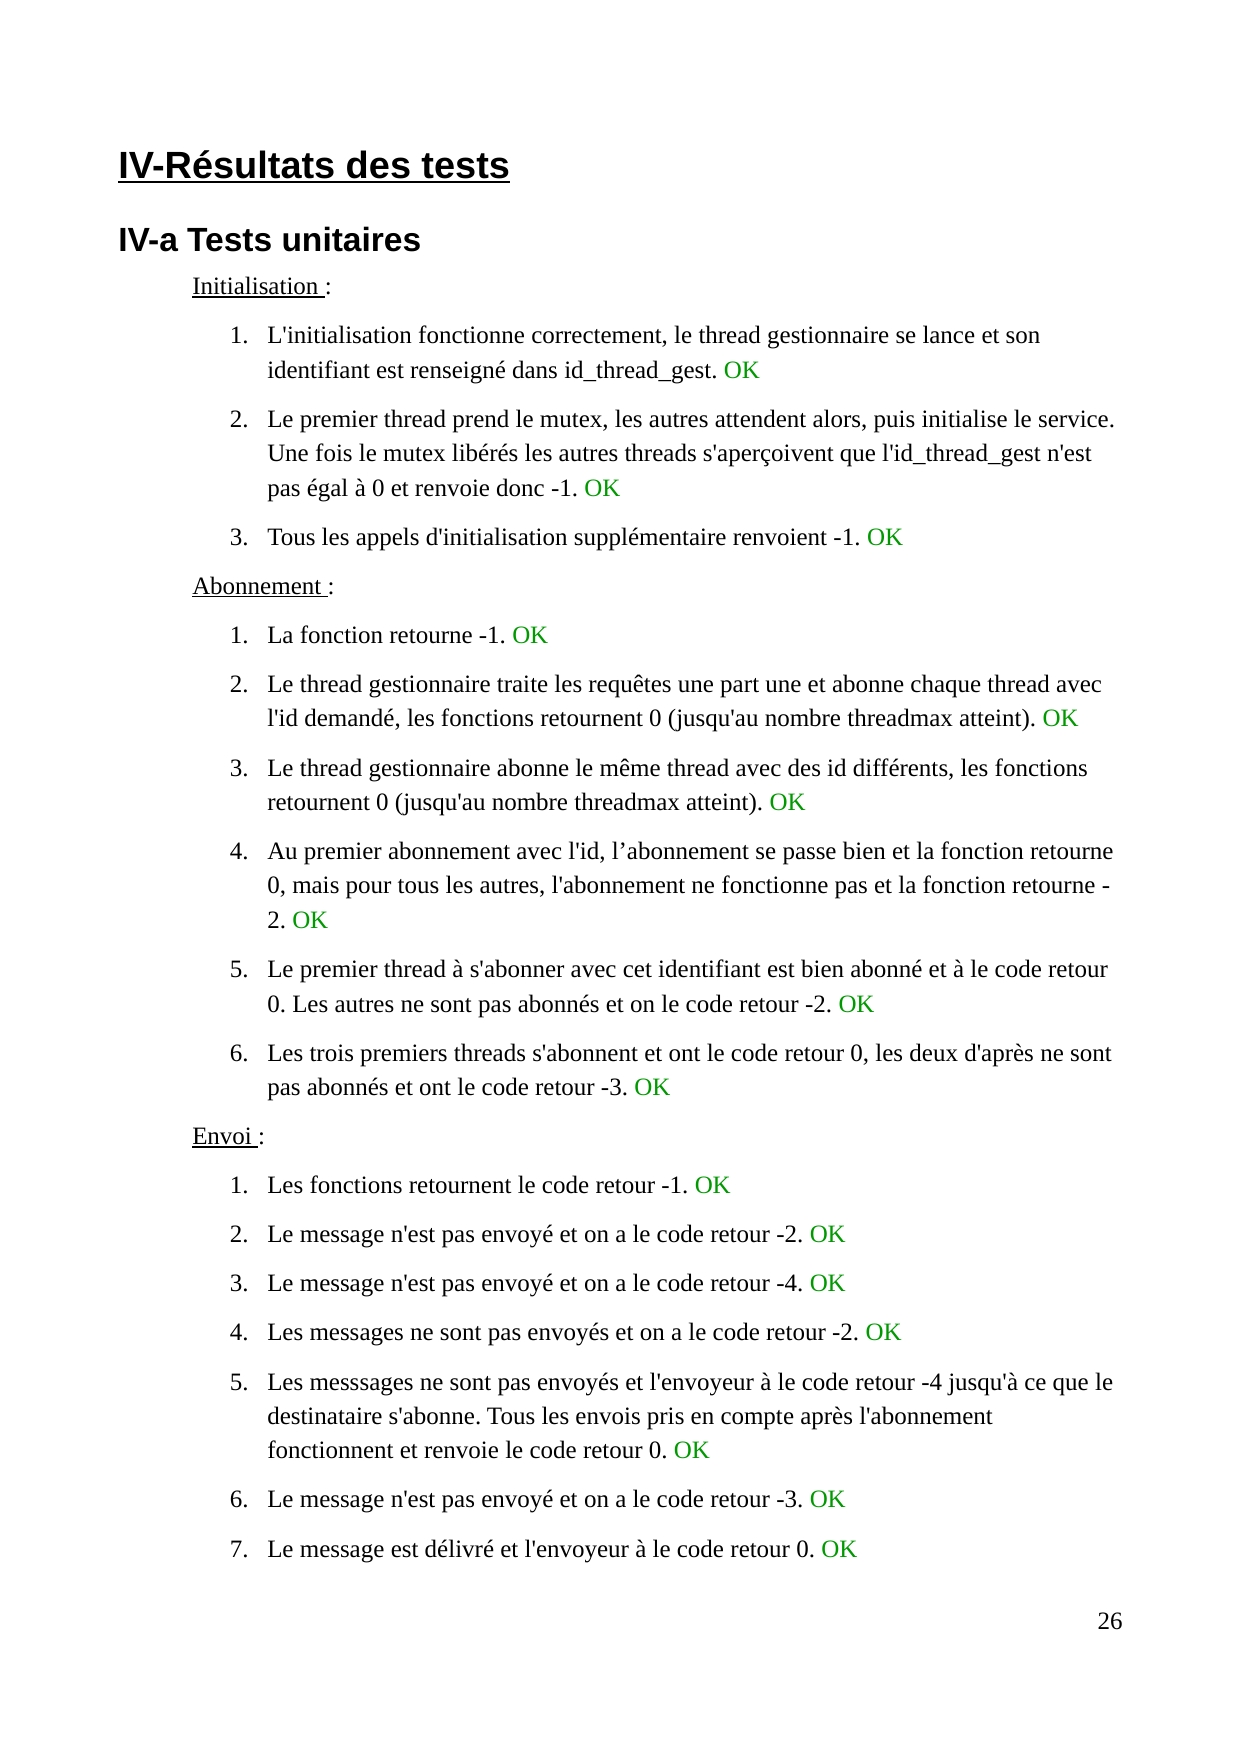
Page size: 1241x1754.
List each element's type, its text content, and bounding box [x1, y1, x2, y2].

list Tous les appels d'initialisation supplémentaire renvoient -1. OK [229, 522, 1122, 551]
list La fonction retourne -1. OK [229, 620, 1122, 649]
text Envoi : [118, 1121, 1122, 1150]
list Le message n'est pas envoyé et on a le code retour -2. OK [229, 1219, 1122, 1248]
list Les messsages ne sont pas envoyés et l'envoyeur à le code retour -4 jusqu'à ce que le destinataire s'abonne. Tous les envois pris en compte après l'abonnement fonctionnent et renvoie le code retour 0. OK [229, 1367, 1122, 1464]
subtitle IV-a Tests unitaires [118, 220, 1122, 259]
list L'initialisation fonctionne correctement, le thread gestionnaire se lance et son identifiant est renseigné dans id_thread_gest. OK [229, 320, 1122, 383]
list Le premier thread à s'abonner avec cet identifiant est bien abonné et à le code retour 0. Les autres ne sont pas abonnés et on le code retour -2. OK [229, 954, 1122, 1017]
list Au premier abonnement avec l'id, l’abonnement se passe bien et la fonction retourne 0, mais pour tous les autres, l'abonnement ne fonctionne pas et la fonction retourne -2. OK [229, 836, 1122, 934]
list Les messages ne sont pas envoyés et on a le code retour -2. OK [229, 1317, 1122, 1346]
list Le message n'est pas envoyé et on a le code retour -4. OK [229, 1268, 1122, 1297]
list Le message est délivré et l'envoyeur à le code retour 0. OK [229, 1534, 1122, 1562]
subtitle IV-Résultats des tests [118, 143, 1122, 187]
list Le premier thread prend le mutex, les autres attendent alors, puis initialise le service. Une fois le mutex libérés les autres threads s'aperçoivent que l'id_thread_gest n'est pas égal à 0 et renvoie donc -1. OK [229, 404, 1122, 502]
list Les trois premiers threads s'abonnent et ont le code retour 0, les deux d'après ne sont pas abonnés et ont le code retour -3. OK [229, 1038, 1122, 1101]
list Le thread gestionnaire abonne le même thread avec des id différents, les fonctions retournent 0 (jusqu'au nombre threadmax atteint). OK [229, 753, 1122, 816]
text Initialisation : [118, 271, 1122, 300]
list Les fonctions retournent le code retour -1. OK [229, 1170, 1122, 1199]
text Abonnement : [118, 571, 1122, 600]
list Le thread gestionnaire traite les requêtes une part une et abonne chaque thread avec l'id demandé, les fonctions retournent 0 (jusqu'au nombre threadmax atteint). OK [229, 669, 1122, 732]
list Le message n'est pas envoyé et on a le code retour -3. OK [229, 1484, 1122, 1513]
